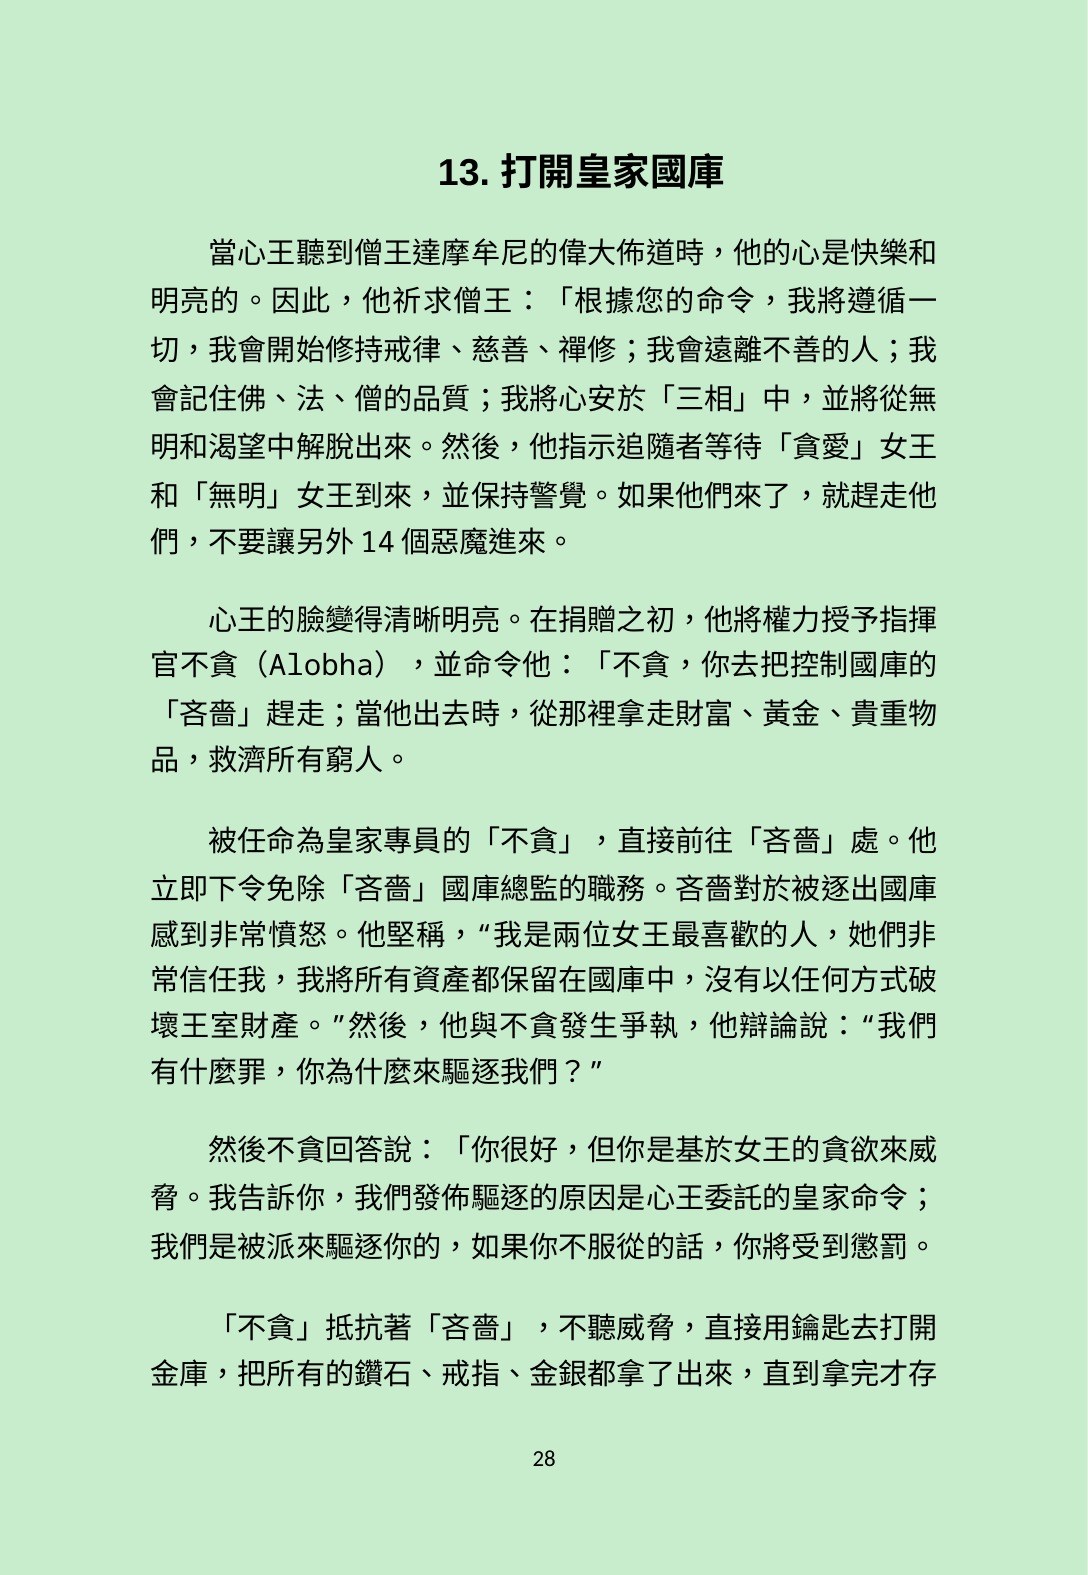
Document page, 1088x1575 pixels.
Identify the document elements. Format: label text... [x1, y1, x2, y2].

text 然後不貪回答說：「你很好，但你是基於女王的貪欲來威脅。我告訴你，我們發佈驅逐的原因是心王委託的皇家命令；我們是被派來驅逐你的，如果你不服從的話，你將受到懲罰。 [150, 1129, 938, 1266]
text 心王的臉變得清晰明亮。在捐贈之初，他將權力授予指揮官不貪（Alobha），並命令他：「不貪，你去把控制國庫的 「吝嗇」趕走；當他出去時，從那裡拿走財富、黃金、貴重物品，救濟所有窮人。 [150, 599, 938, 779]
text 被任命為皇家專員的「不貪」，直接前往「吝嗇」處。他立即下令免除「吝嗇」國庫總監的職務。吝嗇對於被逐出國庫感到非常憤怒。他堅稱，“我是兩位女王最喜歡的人，她們非常信任我，我將所有資產都保留在國庫中，沒有以任何方式破壞王室財產。”然後，他與不貪發生爭執，他辯論說：“我們有什麼罪，你為什麼來驅逐我們？” [150, 817, 938, 1091]
text 當心王聽到僧王達摩牟尼的偉大佈道時，他的心是快樂和明亮的。因此，他祈求僧王：「根據您的命令，我將遵循一切，我會開始修持戒律、慈善、禪修；我會遠離不善的人；我會記住佛、法、僧的品質；我將心安於「三相」中，並將從無明和渴望中解脫出來。然後，他指示追隨者等待「貪愛」女王和「無明」女王到來，並保持警覺。如果他們來了，就趕走他們，不要讓另外14個惡魔進來。 [150, 232, 938, 561]
subtitle 13. 打開皇家國庫 [150, 150, 938, 193]
text 「不貪」抵抗著「吝嗇」，不聽威脅，直接用鑰匙去打開金庫，把所有的鑽石、戒指、金銀都拿了出來，直到拿完才存 [150, 1305, 938, 1393]
